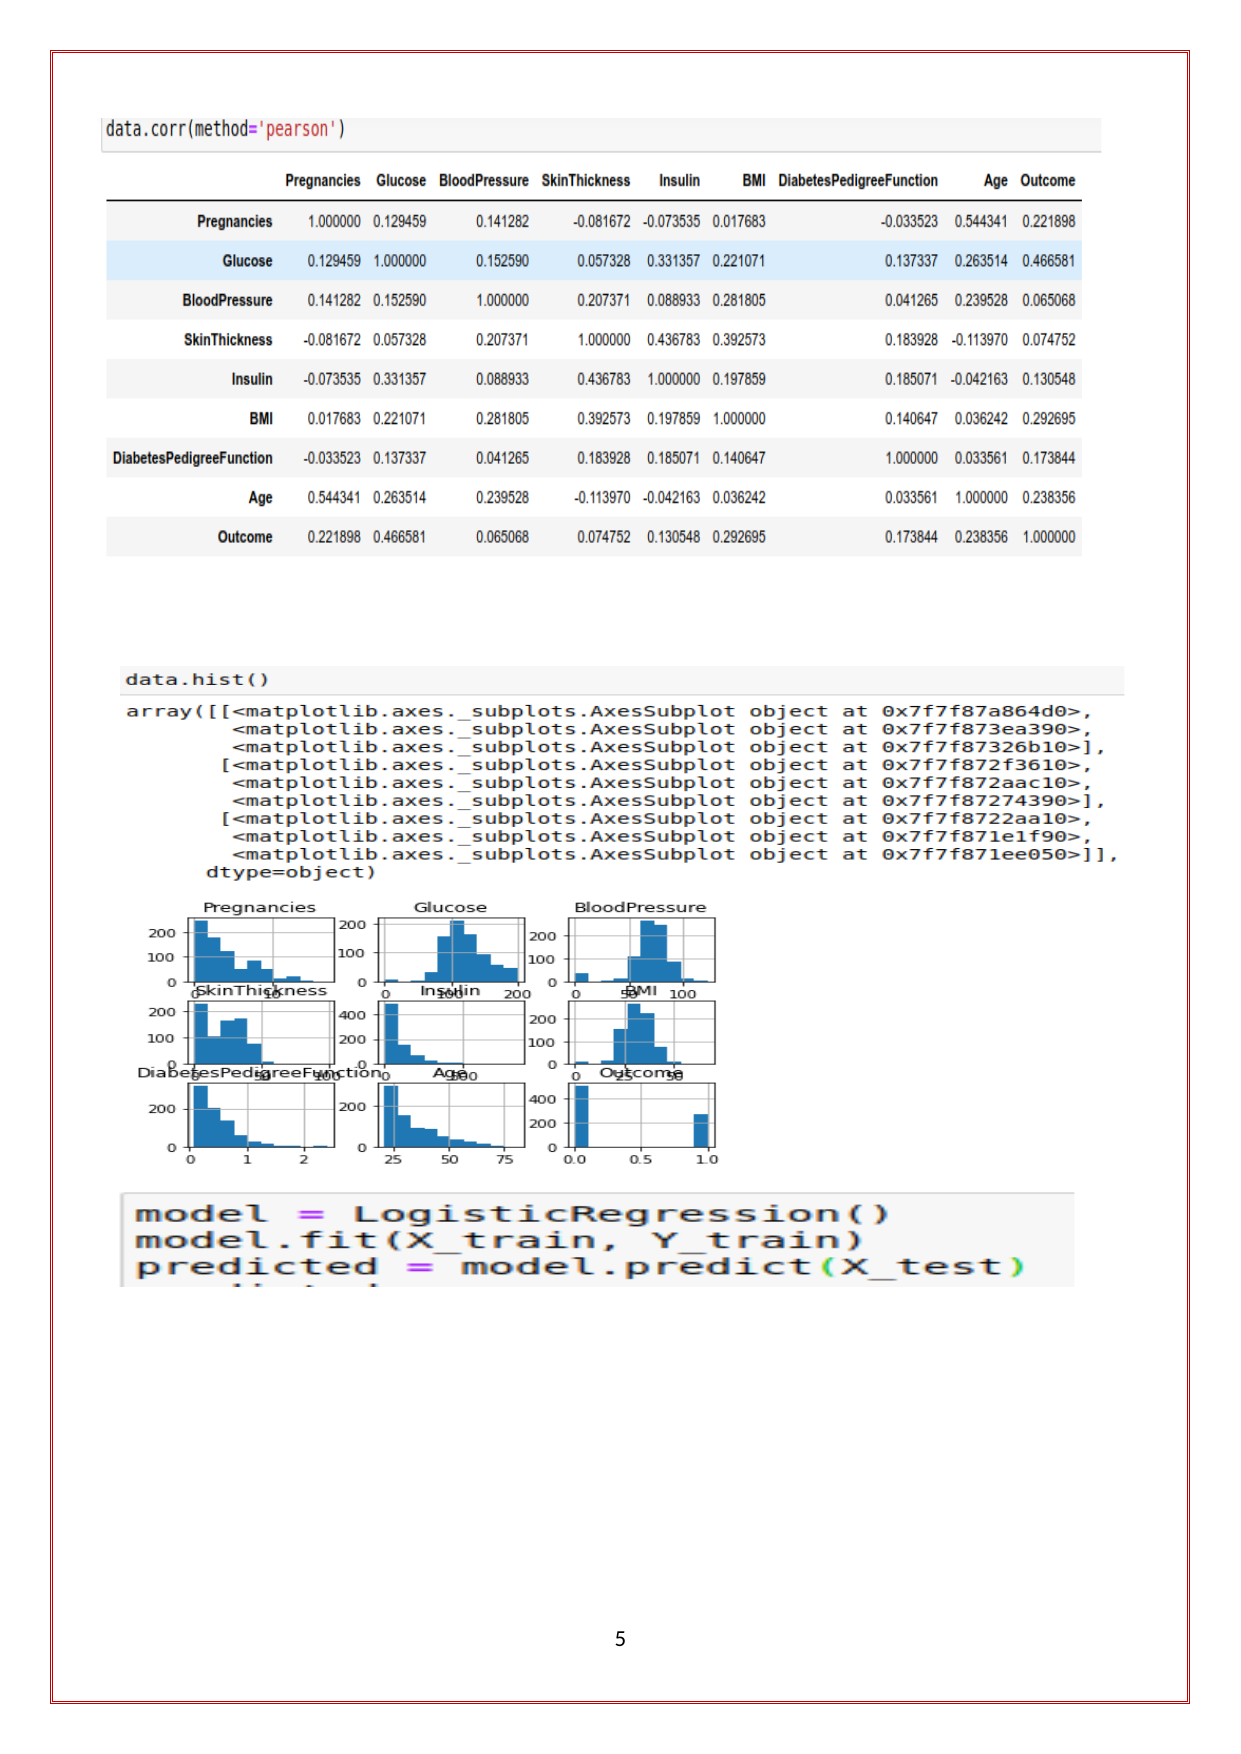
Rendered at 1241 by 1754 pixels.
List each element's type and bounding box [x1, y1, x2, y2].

picture [116, 1191, 1075, 1287]
picture [97, 118, 1102, 558]
picture [120, 666, 1125, 1171]
